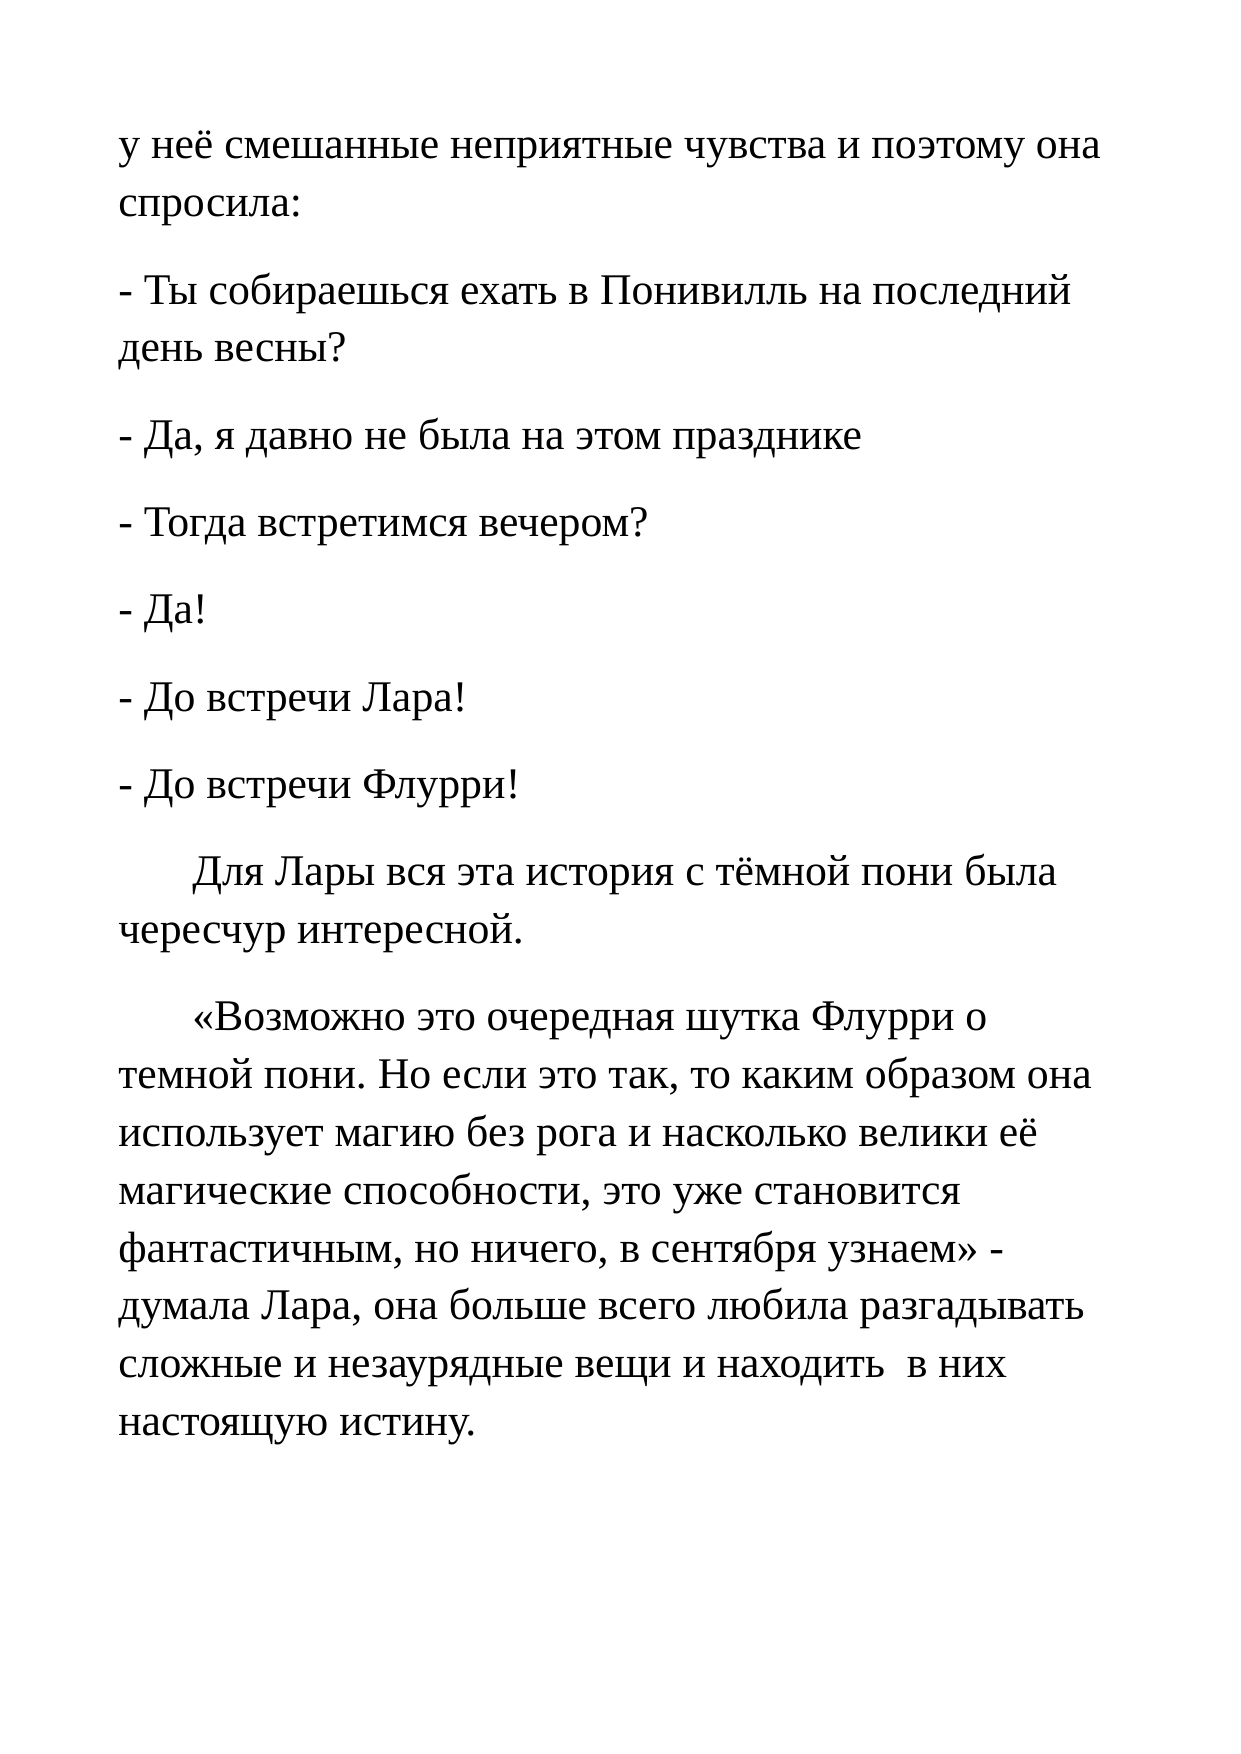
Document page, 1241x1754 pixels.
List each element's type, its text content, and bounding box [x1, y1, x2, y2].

text - До встречи Лара! [118, 670, 1122, 721]
text - Тогда встретимся вечером? [118, 496, 1122, 546]
text у неё смешанные неприятные чувства и поэтому она спросила: [118, 118, 1122, 226]
text - Да, я давно не была на этом празднике [118, 408, 1122, 459]
text - Да! [118, 583, 1122, 633]
text Для Лары вся эта история с тёмной пони была чересчур интересной. [118, 845, 1122, 953]
text «Возможно это очередная шутка Флурри о темной пони. Но если это так, то каким образом она использует магию без рога и насколько велики её магические способности, это уже становится фантастичным, но ничего, в сентября узнаем» - думала Лара, она больше всего любила разгадывать сложные и незаурядные вещи и находить в них настоящую истину. [118, 990, 1122, 1445]
text - Ты собираешься ехать в Понивилль на последний день весны? [118, 263, 1122, 371]
text - До встречи Флурри! [118, 757, 1122, 808]
